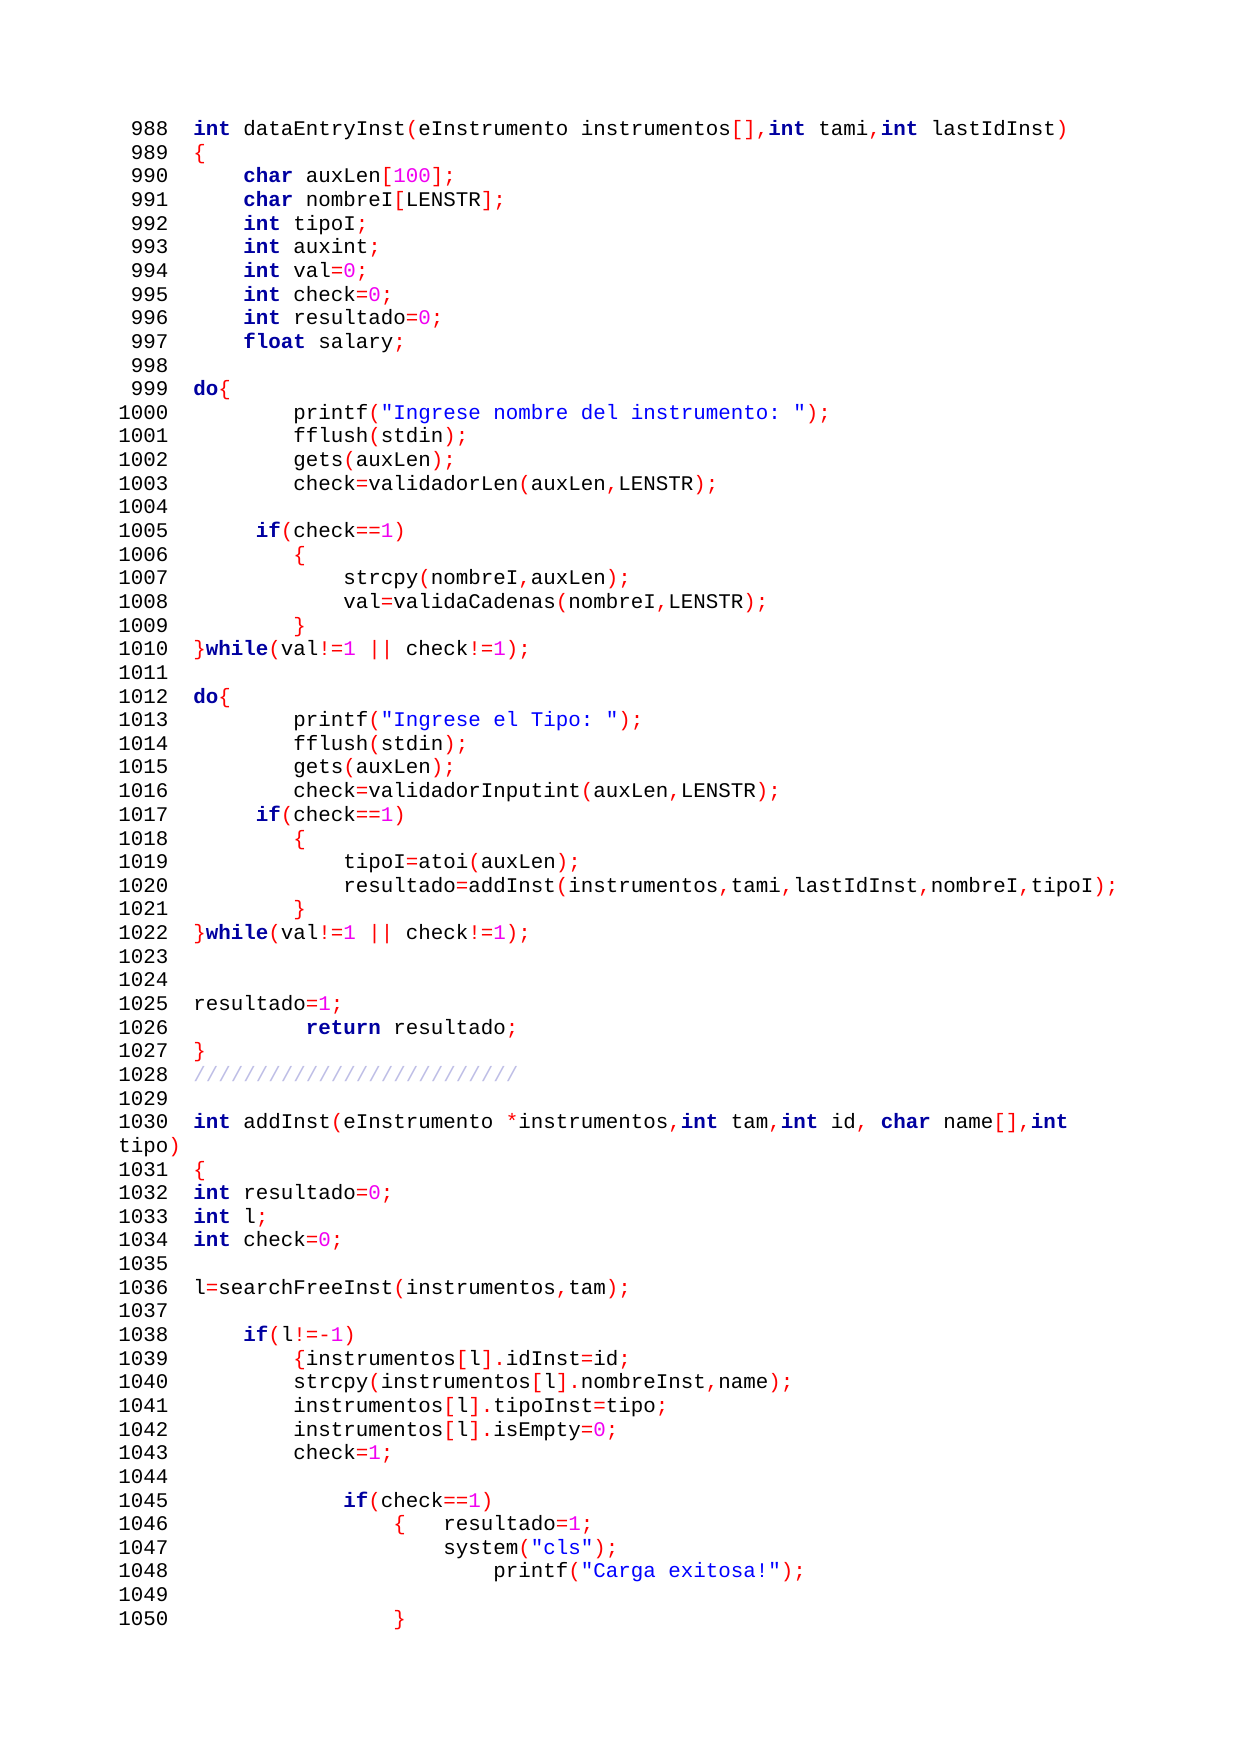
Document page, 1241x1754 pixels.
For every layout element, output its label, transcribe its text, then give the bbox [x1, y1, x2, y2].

subtitle 1030 int addInst(eInstrumento *instrumentos,int tam,int id, char name[],int tipo) [118, 1111, 1122, 1158]
subtitle 988 int dataEntryInst(eInstrumento instrumentos[],int tami,int lastIdInst) [868, 118, 931, 142]
subtitle 1003 check=validadorLen(auxLen,LENSTR); [693, 473, 1122, 496]
subtitle 1033 int l; [118, 1206, 243, 1229]
subtitle 1015 gets(auxLen); [118, 757, 293, 780]
subtitle 1013 printf("Ingrese el Tipo: "); [118, 709, 293, 733]
subtitle 1000 printf("Ingrese nombre del instrumento: "); [118, 402, 293, 426]
subtitle 1049 [118, 1584, 1122, 1608]
subtitle 995 int check=0; [356, 284, 1122, 307]
subtitle 1005 if(check==1) [356, 520, 1122, 544]
subtitle 1002 gets(auxLen); [118, 449, 293, 473]
subtitle 1022 }while(val!=1 || check!=1); [118, 922, 281, 946]
subtitle 1033 int l; [256, 1206, 1122, 1229]
subtitle 999 do{ [118, 378, 1122, 402]
subtitle 1038 if(l!=-1) [293, 1324, 1122, 1348]
subtitle 993 int auxint; [118, 236, 293, 260]
subtitle 1028 ////////////////////////// [118, 1064, 1122, 1088]
subtitle 1035 [118, 1253, 1122, 1277]
subtitle 991 char nombreI[LENSTR]; [118, 189, 306, 213]
subtitle 1013 printf("Ingrese el Tipo: "); [368, 709, 1122, 733]
subtitle 1006 { [118, 544, 1122, 567]
subtitle 1002 gets(auxLen); [431, 449, 1122, 473]
subtitle 1021 } [118, 898, 1122, 922]
subtitle 1048 printf("Carga exitosa!"); [568, 1561, 1122, 1584]
subtitle 1014 fflush(stdin); [443, 733, 1122, 757]
subtitle 1012 do{ [118, 686, 1122, 709]
subtitle 1036 l=searchFreeInst(instrumentos,tam); [118, 1277, 193, 1300]
subtitle 1022 }while(val!=1 || check!=1); [468, 922, 1122, 946]
subtitle 1003 check=validadorLen(auxLen,LENSTR); [118, 473, 293, 496]
subtitle 1015 gets(auxLen); [431, 757, 1122, 780]
subtitle 989 { [118, 142, 1122, 165]
subtitle 1009 } [118, 615, 1122, 638]
subtitle 1016 check=validadorInputint(auxLen,LENSTR); [118, 780, 293, 804]
subtitle 1041 instrumentos[l].tipoInst=tipo; [118, 1395, 293, 1419]
subtitle 1046 { resultado=1; [556, 1513, 1122, 1537]
subtitle 1031 { [118, 1158, 1122, 1182]
subtitle 997 float salary; [393, 331, 1122, 354]
subtitle 1043 check=1; [118, 1442, 293, 1466]
subtitle 1032 int resultado=0; [356, 1182, 1122, 1206]
subtitle 1039 {instrumentos[l].idInst=id; [118, 1348, 306, 1371]
subtitle 1014 fflush(stdin); [118, 733, 293, 757]
subtitle 1046 { resultado=1; [118, 1513, 443, 1537]
subtitle 1027 } [118, 1040, 1122, 1064]
subtitle 993 int auxint; [368, 236, 1122, 260]
subtitle 1047 system("cls"); [118, 1537, 443, 1561]
subtitle 1042 instrumentos[l].isEmpty=0; [118, 1419, 293, 1442]
subtitle 1045 if(check==1) [118, 1489, 1122, 1513]
subtitle 996 int resultado=0; [406, 307, 1122, 331]
subtitle 1032 int resultado=0; [118, 1182, 243, 1206]
subtitle 1005 if(check==1) [118, 520, 293, 544]
subtitle 1038 if(l!=-1) [118, 1324, 281, 1348]
subtitle 1042 instrumentos[l].isEmpty=0; [581, 1419, 1122, 1442]
subtitle 1025 resultado=1; [306, 993, 1122, 1017]
subtitle 1039 {instrumentos[l].idInst=id; [618, 1348, 1122, 1371]
subtitle 996 int resultado=0; [118, 307, 293, 331]
subtitle 1018 { [118, 827, 1122, 851]
subtitle 1008 val=validaCadenas(nombreI,LENSTR); [118, 591, 343, 615]
subtitle 1050 } [118, 1608, 1122, 1631]
subtitle 995 int check=0; [118, 284, 293, 307]
subtitle 1011 [118, 662, 1122, 686]
subtitle 1040 strcpy(instrumentos[l].nombreInst,name); [118, 1371, 293, 1395]
subtitle 1017 if(check==1) [356, 804, 1122, 827]
subtitle 988 int dataEntryInst(eInstrumento instrumentos[],int tami,int lastIdInst) [1056, 118, 1122, 142]
subtitle 1036 l=searchFreeInst(instrumentos,tam); [606, 1277, 1122, 1300]
subtitle 1024 [118, 969, 1122, 993]
subtitle 1022 }while(val!=1 || check!=1); [318, 922, 406, 946]
subtitle 1007 strcpy(nombreI,auxLen); [118, 567, 1122, 591]
subtitle 1008 val=validaCadenas(nombreI,LENSTR); [743, 591, 1122, 615]
subtitle 1001 fflush(stdin); [118, 426, 293, 449]
subtitle 1048 printf("Carga exitosa!"); [118, 1561, 493, 1584]
subtitle 1034 int check=0; [118, 1229, 1122, 1253]
subtitle 994 int val=0; [331, 260, 1122, 284]
subtitle 1017 if(check==1) [118, 804, 293, 827]
subtitle 1001 fflush(stdin); [443, 426, 1122, 449]
subtitle 1010 }while(val!=1 || check!=1); [118, 638, 281, 662]
subtitle 1029 [118, 1088, 1122, 1111]
subtitle 992 int tipoI; [356, 213, 1122, 236]
subtitle 1023 [118, 946, 1122, 969]
subtitle 1010 }while(val!=1 || check!=1); [318, 638, 406, 662]
subtitle 1016 check=validadorInputint(auxLen,LENSTR); [756, 780, 1122, 804]
subtitle 1004 [118, 496, 1122, 520]
subtitle 990 char auxLen[100]; [118, 165, 306, 189]
subtitle 988 int dataEntryInst(eInstrumento instrumentos[],int tami,int lastIdInst) [118, 118, 243, 142]
subtitle 1010 }while(val!=1 || check!=1); [468, 638, 1122, 662]
subtitle 988 int dataEntryInst(eInstrumento instrumentos[],int tami,int lastIdInst) [731, 118, 818, 142]
subtitle 990 char auxLen[100]; [381, 165, 1122, 189]
subtitle 1026 return resultado; [506, 1017, 1122, 1040]
subtitle 1019 tipoI=atoi(auxLen); [556, 851, 1122, 875]
subtitle 1020 resultado=addInst(instrumentos,tami,lastIdInst,nombreI,tipoI); [118, 875, 343, 898]
subtitle 992 int tipoI; [118, 213, 293, 236]
subtitle 1000 printf("Ingrese nombre del instrumento: "); [368, 402, 1122, 426]
subtitle 1043 check=1; [356, 1442, 1122, 1466]
subtitle 997 float salary; [118, 331, 318, 354]
subtitle 1047 system("cls"); [518, 1537, 1122, 1561]
subtitle 991 char nombreI[LENSTR]; [481, 189, 1122, 213]
subtitle 1026 return resultado; [118, 1017, 393, 1040]
subtitle 1044 [118, 1466, 1122, 1489]
subtitle 1037 [118, 1300, 1122, 1324]
subtitle 998 [118, 354, 1122, 378]
subtitle 1019 tipoI=atoi(auxLen); [118, 851, 343, 875]
subtitle 994 int val=0; [118, 260, 293, 284]
subtitle 1025 resultado=1; [118, 993, 193, 1017]
subtitle 1040 strcpy(instrumentos[l].nombreInst,name); [768, 1371, 1122, 1395]
subtitle 1041 instrumentos[l].tipoInst=tipo; [656, 1395, 1122, 1419]
